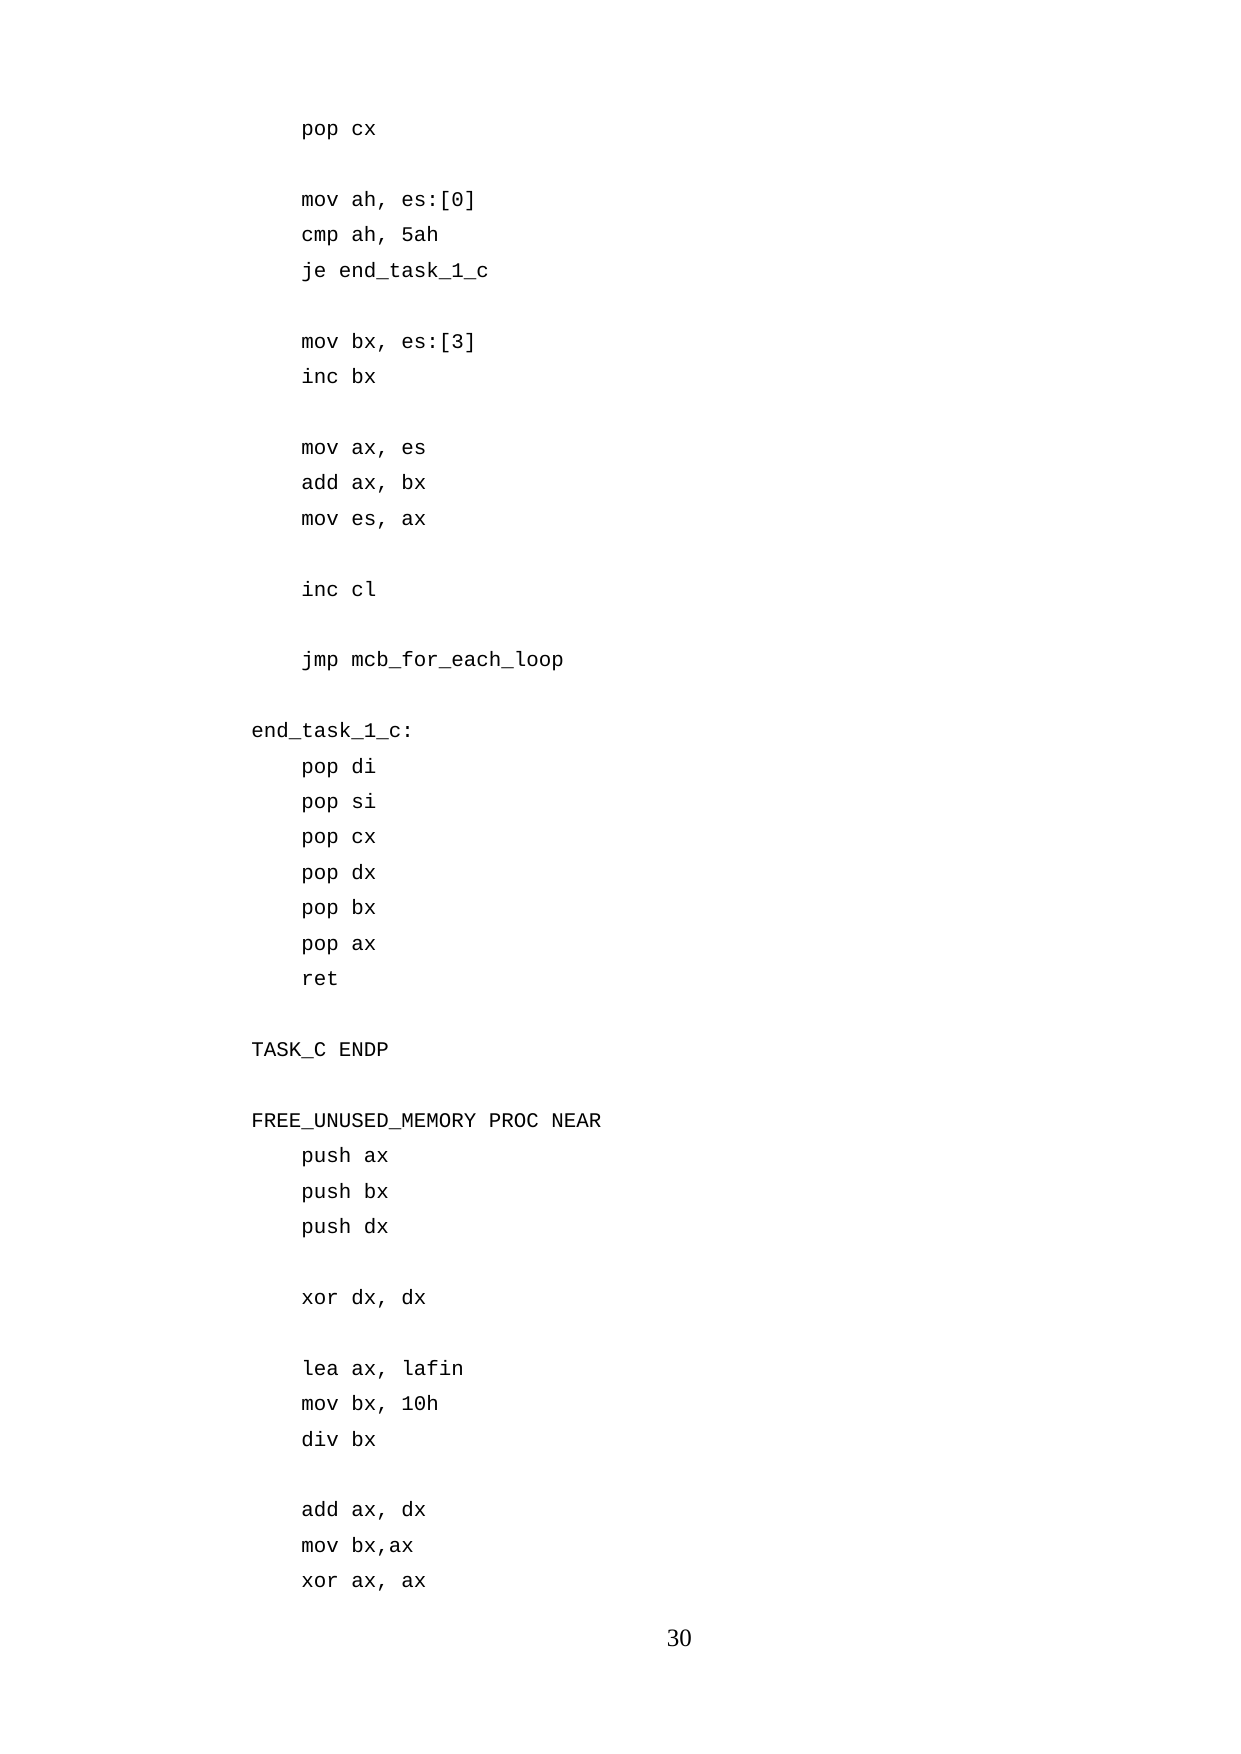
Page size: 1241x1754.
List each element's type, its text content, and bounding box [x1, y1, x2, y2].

text push ax [177, 1145, 1181, 1169]
text pop ax [177, 933, 1181, 956]
text push bx [177, 1181, 1181, 1204]
text push dx [177, 1216, 1181, 1240]
text cmp ah, 5ah [177, 224, 1181, 248]
text jmp mcb_for_each_loop [177, 649, 1181, 673]
text pop bx [177, 897, 1181, 921]
text add ax, dx [177, 1499, 1181, 1523]
text mov bx,ax [177, 1535, 1181, 1558]
text TASK_C ENDP [177, 1039, 1181, 1063]
text xor ax, ax [177, 1570, 1181, 1594]
text mov es, ax [177, 508, 1181, 531]
text add ax, bx [177, 472, 1181, 496]
text FREE_UNUSED_MEMORY PROC NEAR [177, 1110, 1181, 1133]
text pop cx [177, 826, 1181, 850]
text mov bx, es:[3] [177, 331, 1181, 354]
text inc cl [177, 578, 1181, 602]
text end_task_1_c: [177, 720, 1181, 744]
text pop di [177, 756, 1181, 779]
text pop cx [177, 118, 1181, 142]
text je end_task_1_c [177, 260, 1181, 283]
text inc bx [177, 366, 1181, 390]
text pop si [177, 791, 1181, 815]
text mov bx, 10h [177, 1393, 1181, 1417]
text mov ax, es [177, 437, 1181, 461]
text ret [177, 968, 1181, 992]
text pop dx [177, 862, 1181, 886]
text xor dx, dx [177, 1287, 1181, 1311]
text lea ax, lafin [177, 1358, 1181, 1381]
text mov ah, es:[0] [177, 189, 1181, 213]
text div bx [177, 1428, 1181, 1452]
